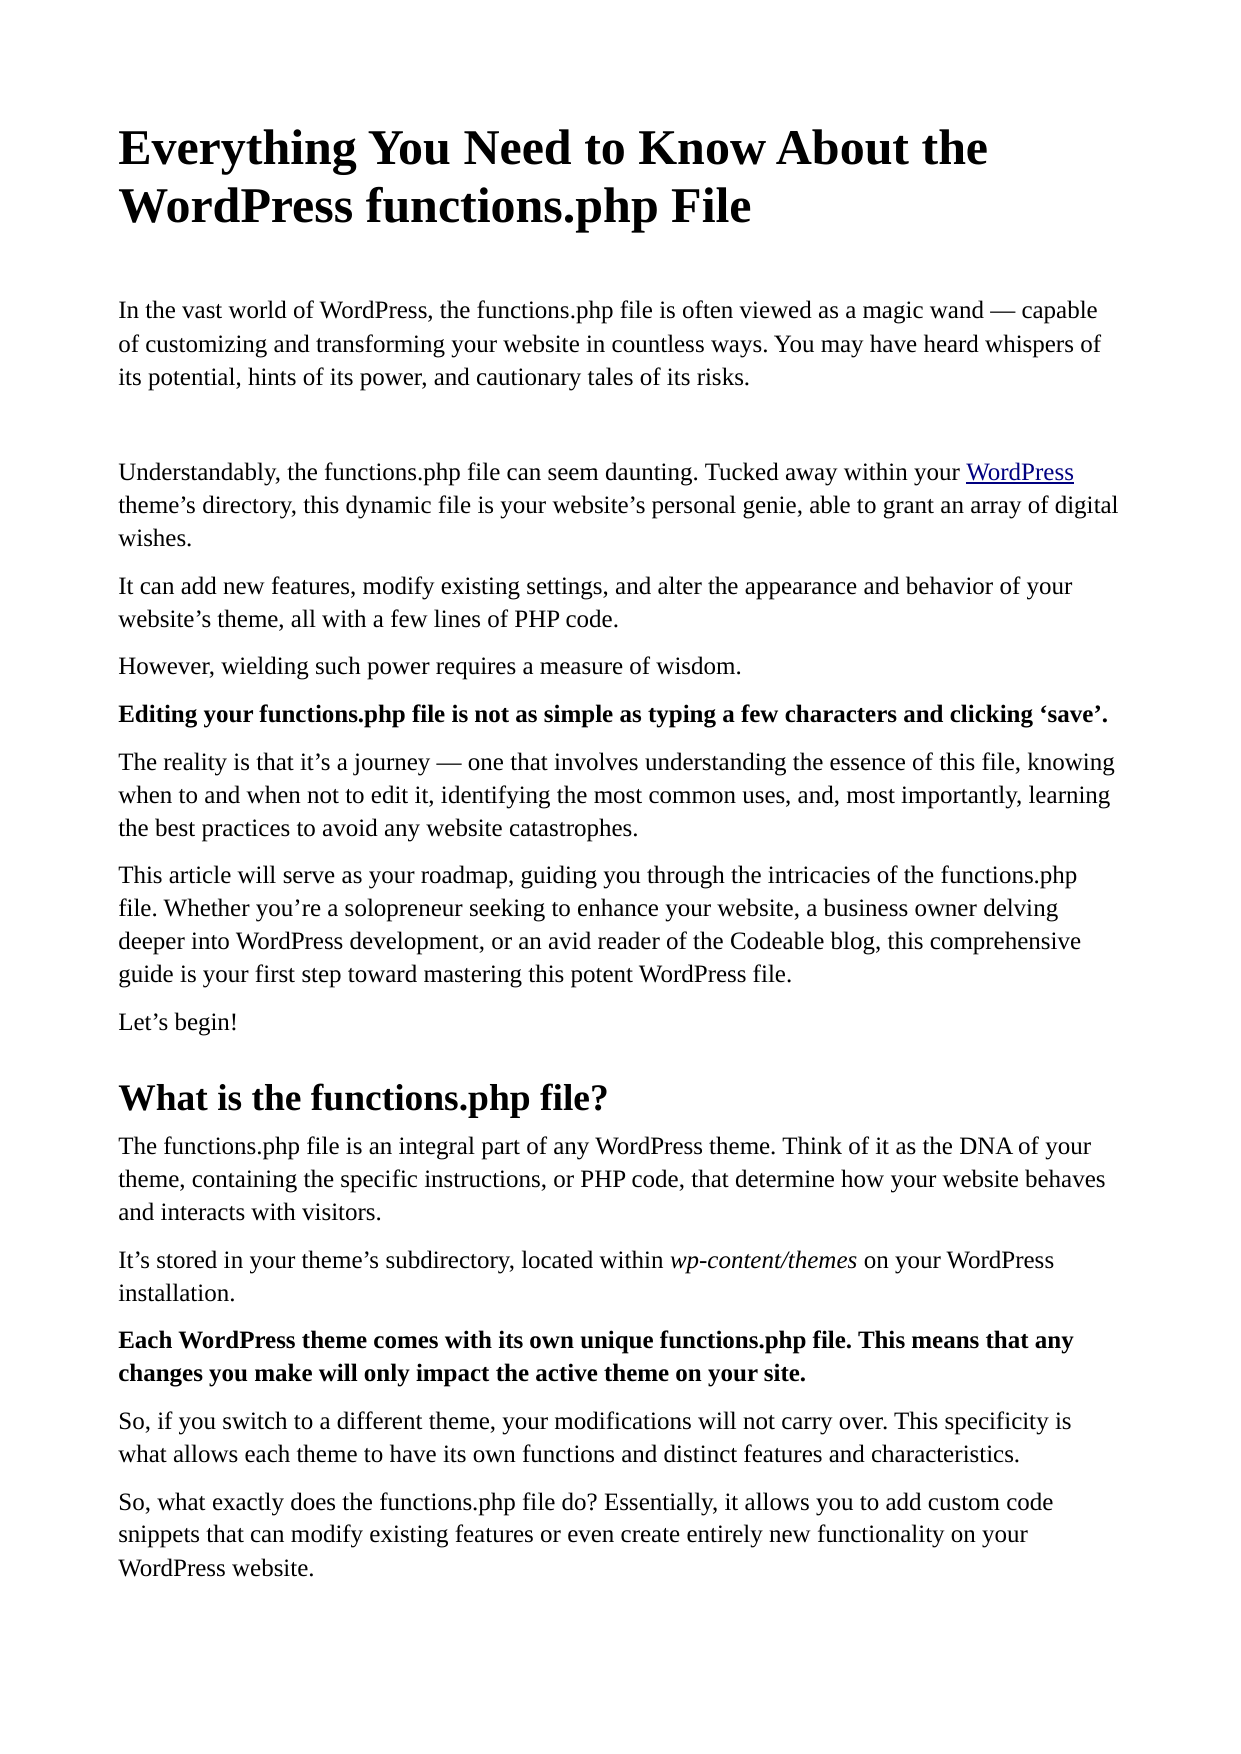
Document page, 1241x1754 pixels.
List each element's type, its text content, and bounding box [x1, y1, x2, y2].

text It’s stored in your theme’s subdirectory, located within wp-content/themes on your WordPress installation. [118, 1245, 1122, 1306]
text The functions.php file is an integral part of any WordPress theme. Think of it as the DNA of your theme, containing the specific instructions, or PHP code, that determine how your website behaves and interacts with visitors. [118, 1131, 1122, 1226]
text In the vast world of WordPress, the functions.php file is often viewed as a magic wand — capable of customizing and transforming your website in countless ways. You may have heard whispers of its potential, hints of its power, and cautionary tales of its risks. [118, 296, 1122, 390]
text This article will serve as your roadmap, guiding you through the intricacies of the functions.php file. Whether you’re a solopreneur seeking to enhance your website, a business owner delving deeper into WordPress development, or an avid reader of the Codeable blog, this comprehensive guide is your first step toward mastering this potent WordPress file. [118, 860, 1122, 988]
subtitle What is the functions.php file? [118, 1075, 1122, 1118]
text So, if you switch to a different theme, your modifications will not carry over. This specificity is what allows each theme to have its own functions and distinct features and characteristics. [118, 1406, 1122, 1468]
subtitle Everything You Need to Know About the WordPress functions.php File [118, 118, 1122, 233]
text Understandably, the functions.php file can seem daunting. Tucked away within your WordPress theme’s directory, this dynamic file is your website’s personal genie, able to grant an array of digital wishes. [118, 457, 1122, 552]
text The reality is that it’s a journey — one that involves understanding the essence of this file, knowing when to and when not to edit it, identifying the most common uses, and, most importantly, learning the best practices to avoid any website catastrophes. [118, 747, 1122, 841]
text It can add new features, modify existing settings, and alter the appearance and behavior of your website’s theme, all with a few lines of PHP code. [118, 571, 1122, 633]
text Each WordPress theme comes with its own unique functions.php file. This means that any changes you make will only impact the active theme on your site. [118, 1325, 1122, 1387]
text Editing your functions.php file is not as simple as typing a few characters and clicking ‘save’. [118, 699, 1122, 728]
text So, what exactly does the functions.php file do? Essentially, it allows you to add custom code snippets that can modify existing features or even create entirely new functionality on your WordPress website. [118, 1487, 1122, 1581]
text Let’s begin! [118, 1007, 1122, 1036]
text However, wielding such power requires a measure of wisdom. [118, 651, 1122, 680]
